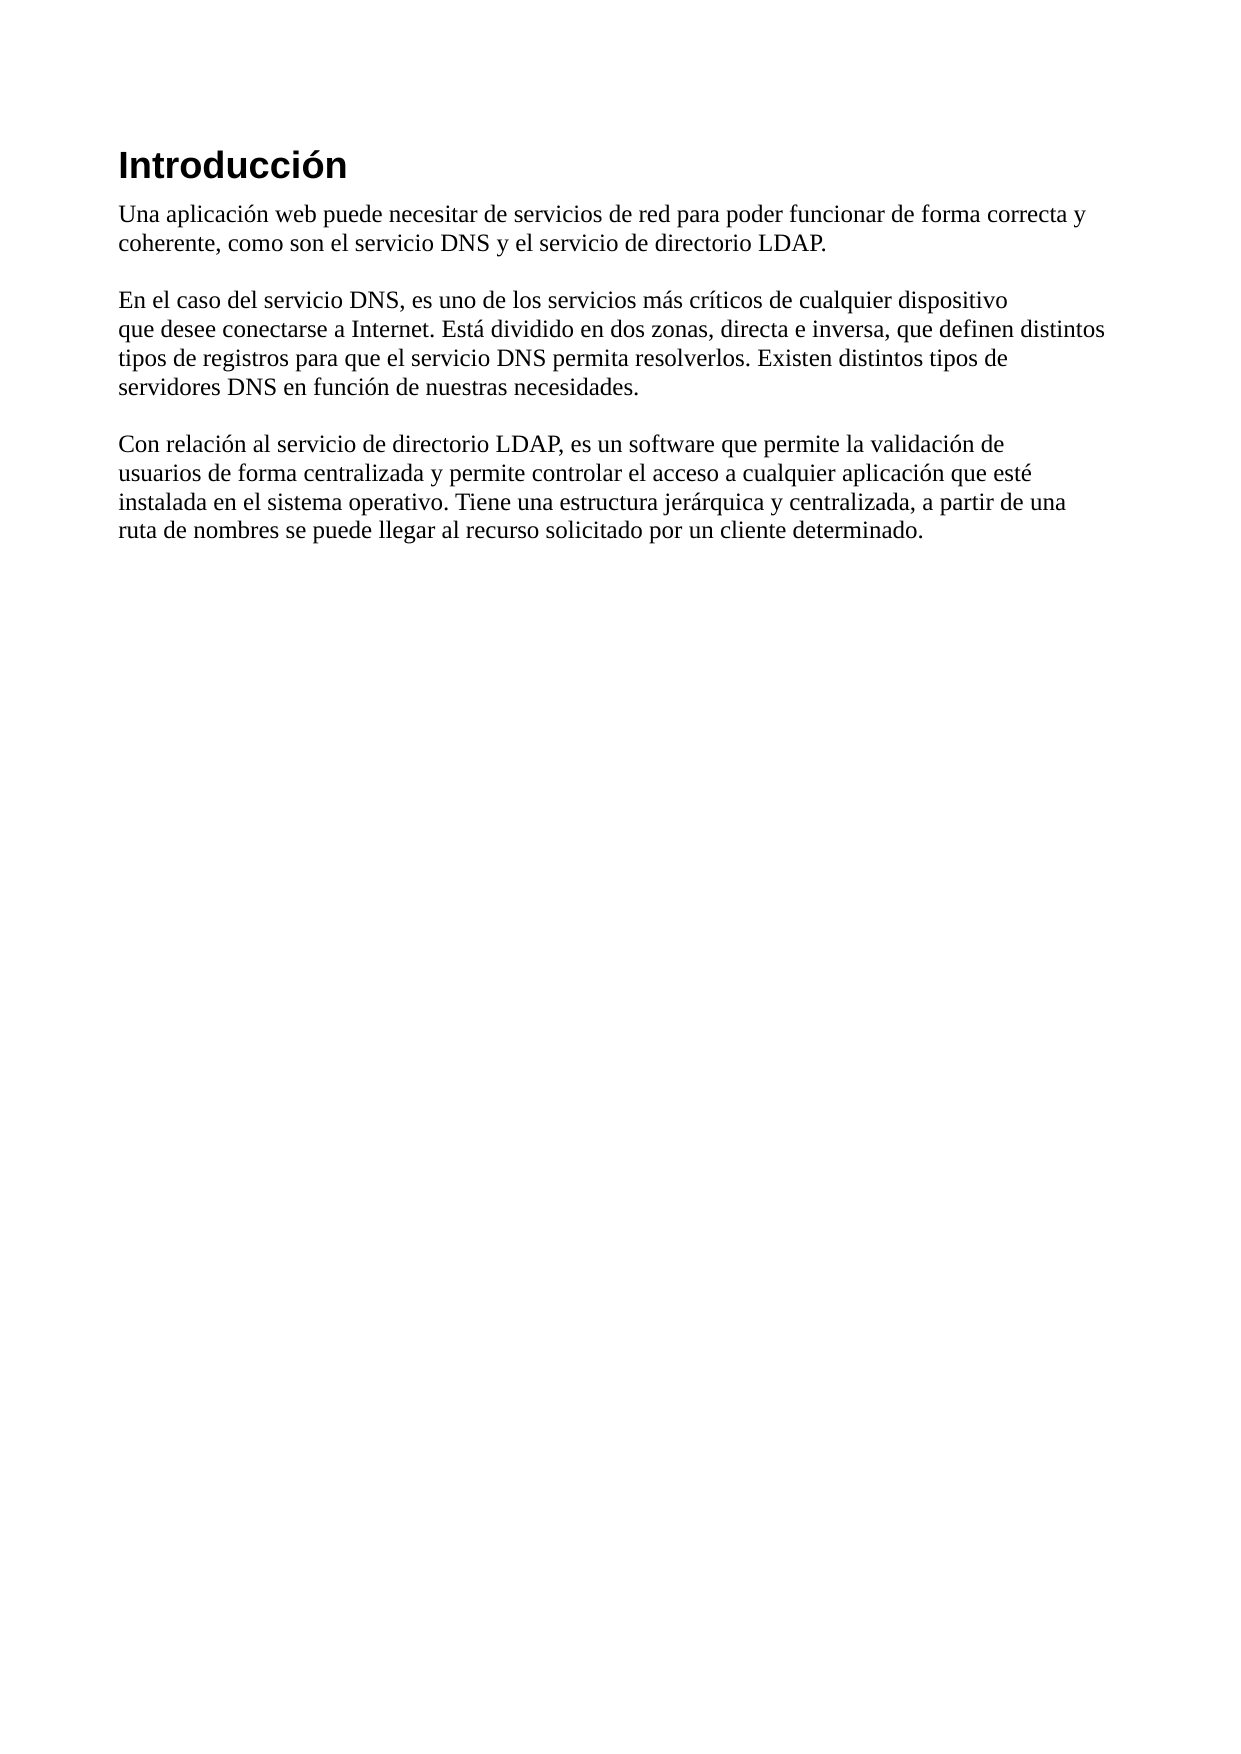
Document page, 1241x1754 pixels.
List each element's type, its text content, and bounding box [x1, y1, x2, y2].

subtitle Introducción [118, 143, 1122, 187]
text servidores DNS en función de nuestras necesidades. [118, 372, 1122, 401]
text Con relación al servicio de directorio LDAP, es un software que permite la validación de [118, 429, 1122, 458]
text Una aplicación web puede necesitar de servicios de red para poder funcionar de forma correcta y coherente, como son el servicio DNS y el servicio de directorio LDAP. [118, 199, 1122, 257]
text que desee conectarse a Internet. Está dividido en dos zonas, directa e inversa, que definen distintos tipos de registros para que el servicio DNS permita resolverlos. Existen distintos tipos de [118, 314, 1122, 372]
text instalada en el sistema operativo. Tiene una estructura jerárquica y centralizada, a partir de una [118, 487, 1122, 516]
text ruta de nombres se puede llegar al recurso solicitado por un cliente determinado. [118, 516, 1122, 544]
text En el caso del servicio DNS, es uno de los servicios más críticos de cualquier dispositivo [118, 286, 1122, 314]
text usuarios de forma centralizada y permite controlar el acceso a cualquier aplicación que esté [118, 458, 1122, 487]
